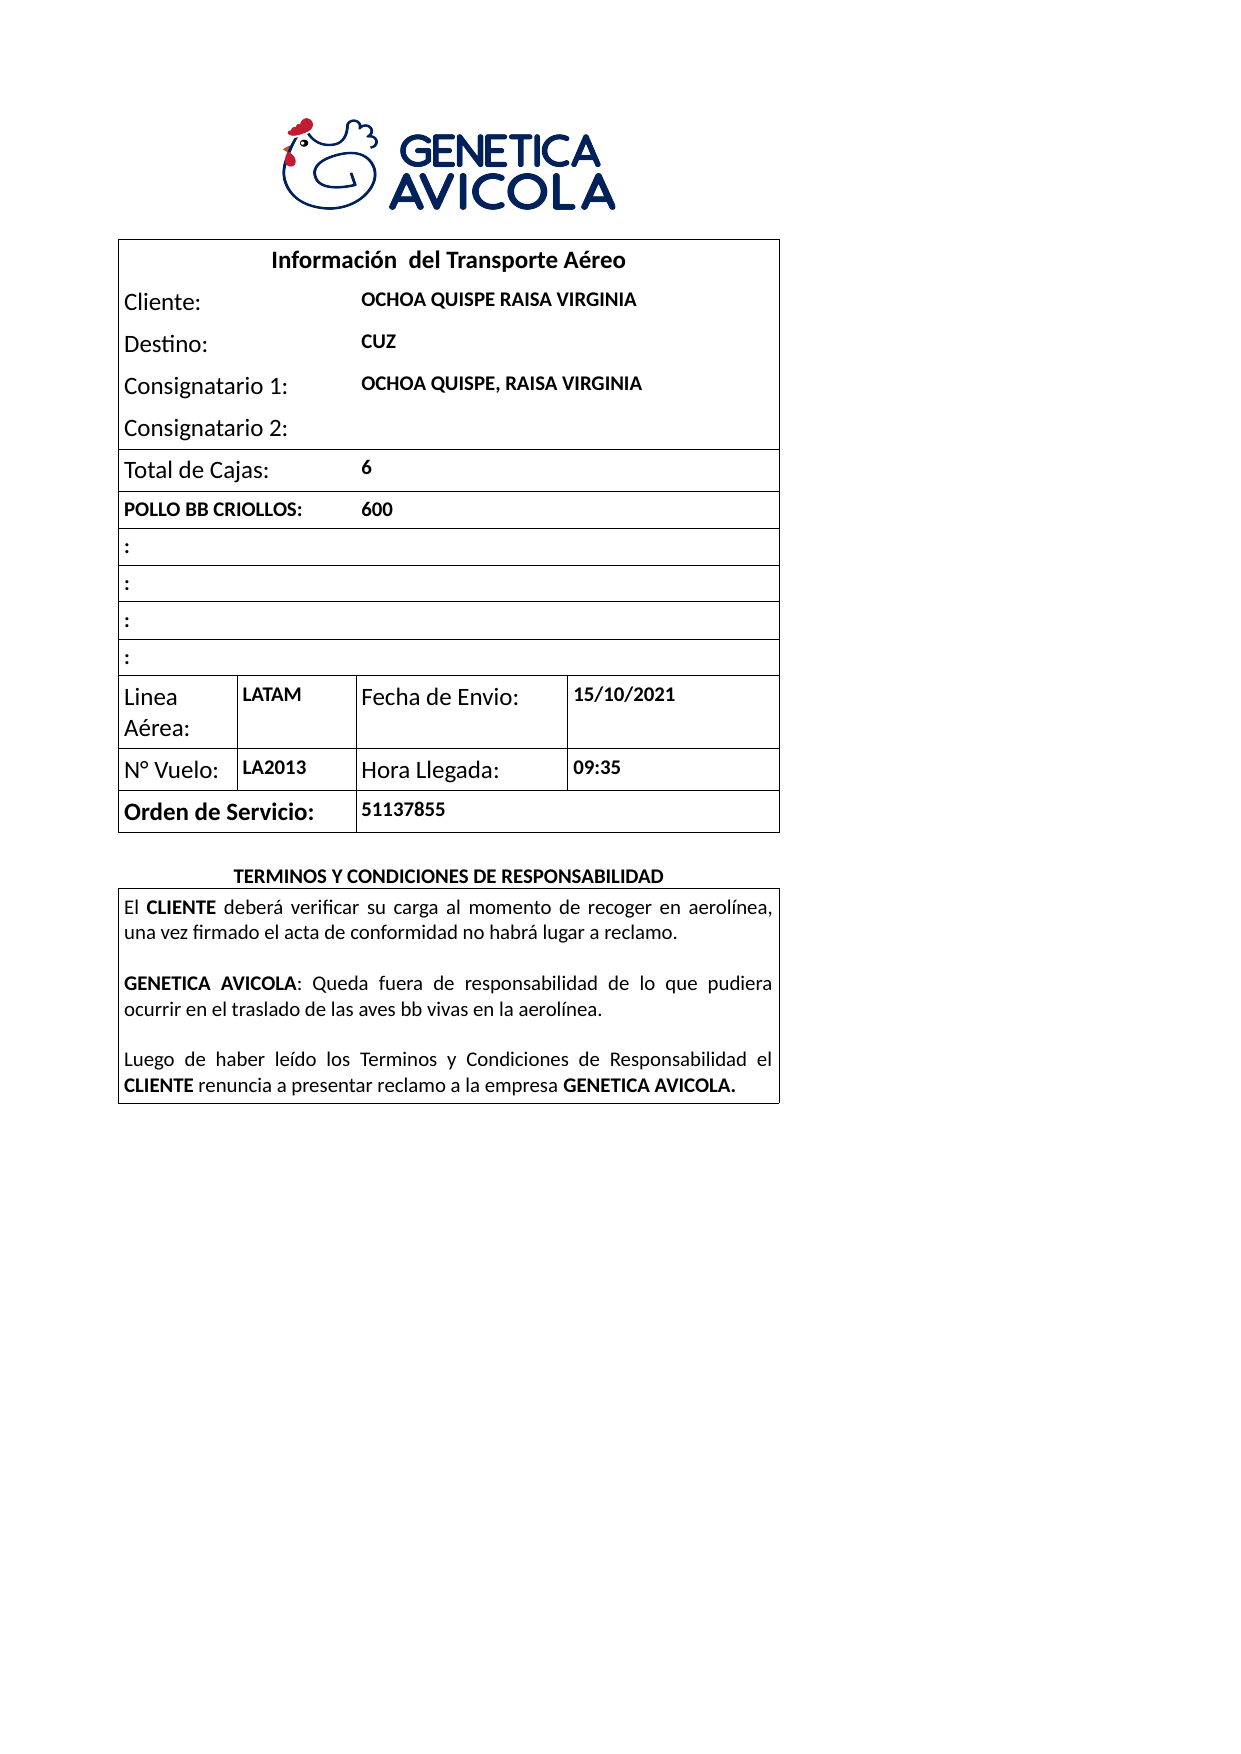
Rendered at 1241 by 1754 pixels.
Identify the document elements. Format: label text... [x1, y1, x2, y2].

table_cell Destino: [119, 323, 356, 364]
table_cell LATAM [238, 676, 356, 748]
table_cell N° Vuelo: [119, 749, 237, 790]
table_cell : [119, 529, 356, 564]
table_cell Total de Cajas: [119, 450, 356, 491]
table_cell [356, 602, 779, 638]
table_cell LA2013 [238, 749, 356, 790]
table_cell Fecha de Envio: [357, 676, 567, 748]
table_cell : [119, 602, 356, 638]
table_cell Consignatario 2: [119, 406, 356, 448]
table_cell Consignatario 1: [119, 365, 356, 406]
table_cell : [119, 566, 356, 601]
table_cell : [119, 640, 356, 675]
table_cell Orden de Servicio: [119, 791, 356, 832]
table_cell El CLIENTE deberá verificar su carga al momento de recoger en aerolínea, una vez firmado el acta de conformidad no habrá lugar a reclamo. GENETICA AVICOLA: Queda fuera de responsabilidad de lo que pudiera ocurrir en el traslado de las aves bb vivas en la aerolínea. Luego de haber leído los Terminos y Condiciones de Responsabilidad el CLIENTE renuncia a presentar reclamo a la empresa GENETICA AVICOLA. [119, 889, 779, 1103]
table_cell OCHOA QUISPE, RAISA VIRGINIA [356, 365, 779, 406]
table_cell Cliente: [119, 281, 356, 322]
table_cell 6 [356, 450, 779, 491]
table_cell POLLO BB CRIOLLOS: [119, 492, 356, 527]
table_cell TERMINOS Y CONDICIONES DE RESPONSABILIDAD [118, 833, 779, 888]
table_cell Hora Llegada: [357, 749, 567, 790]
table_cell [356, 566, 779, 601]
table_header Información del Transporte Aéreo [119, 240, 779, 281]
table_cell OCHOA QUISPE RAISA VIRGINIA [356, 281, 779, 322]
table_cell 15/10/2021 [568, 676, 779, 748]
table_cell [356, 406, 779, 448]
picture [282, 118, 616, 210]
table_cell 51137855 [357, 791, 779, 832]
table_cell 600 [356, 492, 779, 527]
table_cell [356, 640, 779, 675]
table_cell [356, 529, 779, 564]
table_cell CUZ [356, 323, 779, 364]
table_cell 09:35 [568, 749, 779, 790]
table_cell Linea Aérea: [119, 676, 237, 748]
